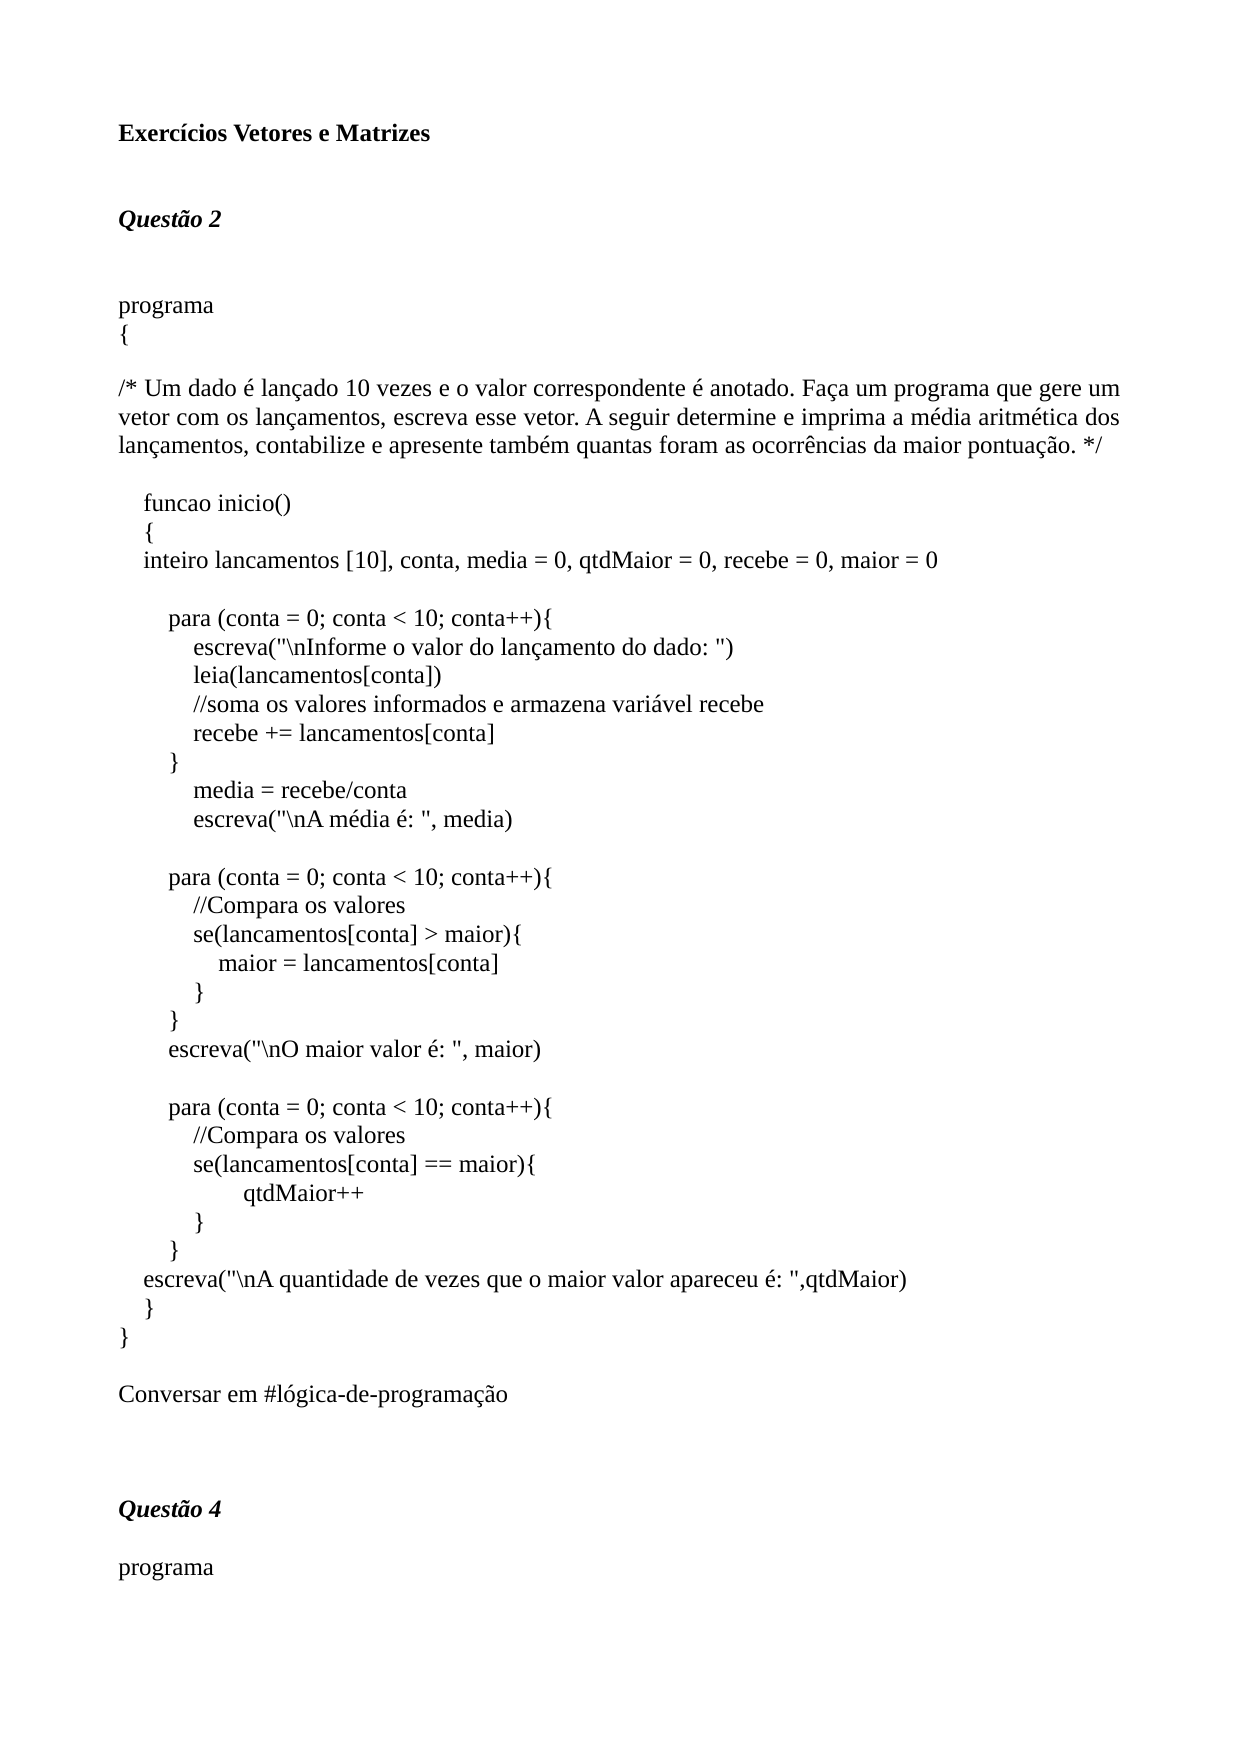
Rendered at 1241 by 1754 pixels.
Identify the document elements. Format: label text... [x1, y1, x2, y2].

text Questão 2 [118, 204, 1122, 233]
text programa { [118, 291, 1122, 348]
text funcao inicio() { inteiro lancamentos [10], conta, media = 0, qtdMaior = 0, recebe = 0, maior = 0 para (conta = 0; conta < 10; conta++){ escreva("\nInforme o valor do lançamento do dado: ") leia(lancamentos[conta]) //soma os valores informados e armazena variável recebe recebe += lancamentos[conta] } media = recebe/conta escreva("\nA média é: ", media) para (conta = 0; conta < 10; conta++){ //Compara os valores se(lancamentos[conta] > maior){ maior = lancamentos[conta] } } escreva("\nO maior valor é: ", maior) para (conta = 0; conta < 10; conta++){ //Compara os valores se(lancamentos[conta] == maior){ qtdMaior++ } } escreva("\nA quantidade de vezes que o maior valor apareceu é: ",qtdMaior) } } Conversar em #lógica-de-programação [118, 488, 1122, 1437]
text /* Um dado é lançado 10 vezes e o valor correspondente é anotado. Faça um programa que gere um vetor com os lançamentos, escreva esse vetor. A seguir determine e imprima a média aritmética dos lançamentos, contabilize e apresente também quantas foram as ocorrências da maior pontuação. */ [118, 373, 1122, 459]
list programa [118, 1552, 1122, 1581]
text Questão 4 [118, 1494, 1122, 1523]
text Exercícios Vetores e Matrizes [118, 118, 1122, 147]
